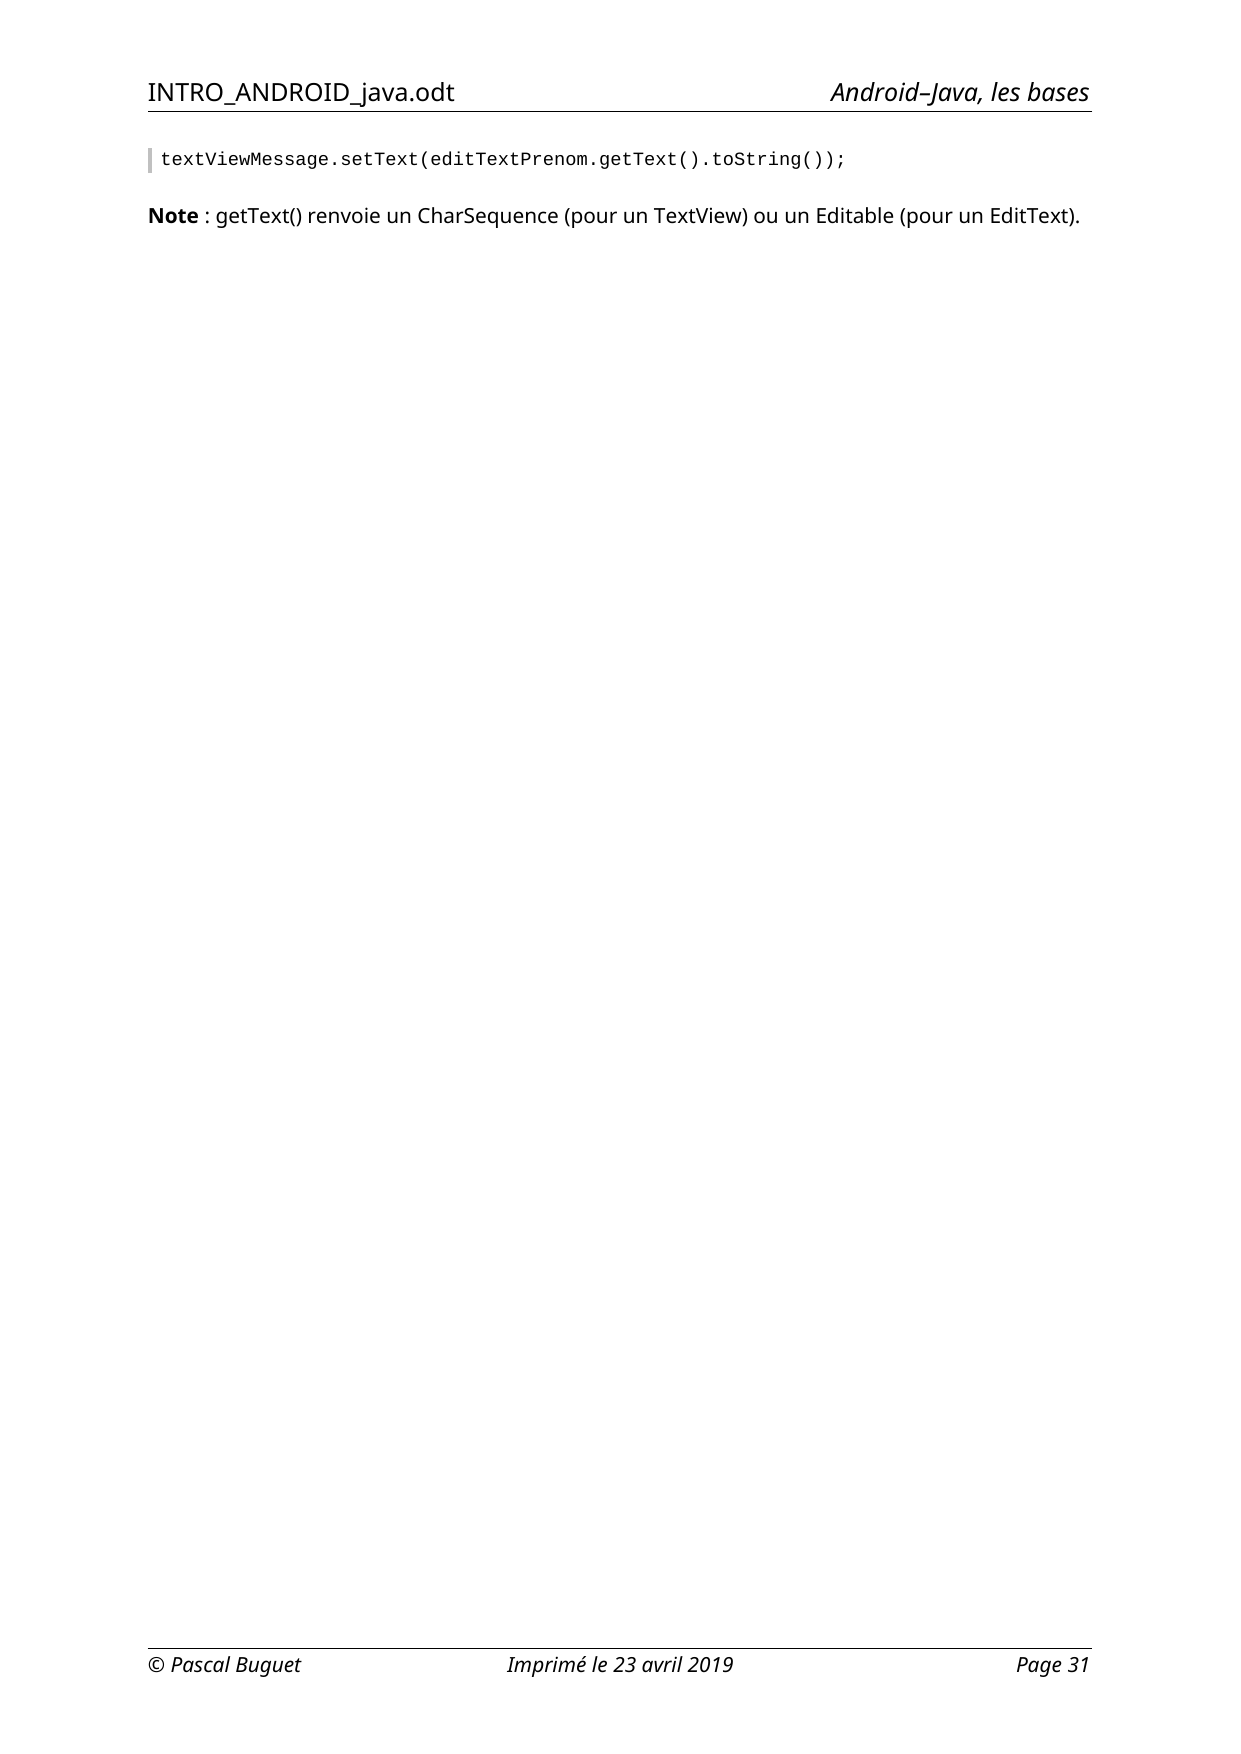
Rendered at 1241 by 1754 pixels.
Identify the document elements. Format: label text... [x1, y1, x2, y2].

text Note : getText() renvoie un CharSequence (pour un TextView) ou un Editable (pour un EditText). [148, 202, 1092, 230]
text textViewMessage.setText(editTextPrenom.getText().toString()); [152, 148, 1092, 173]
